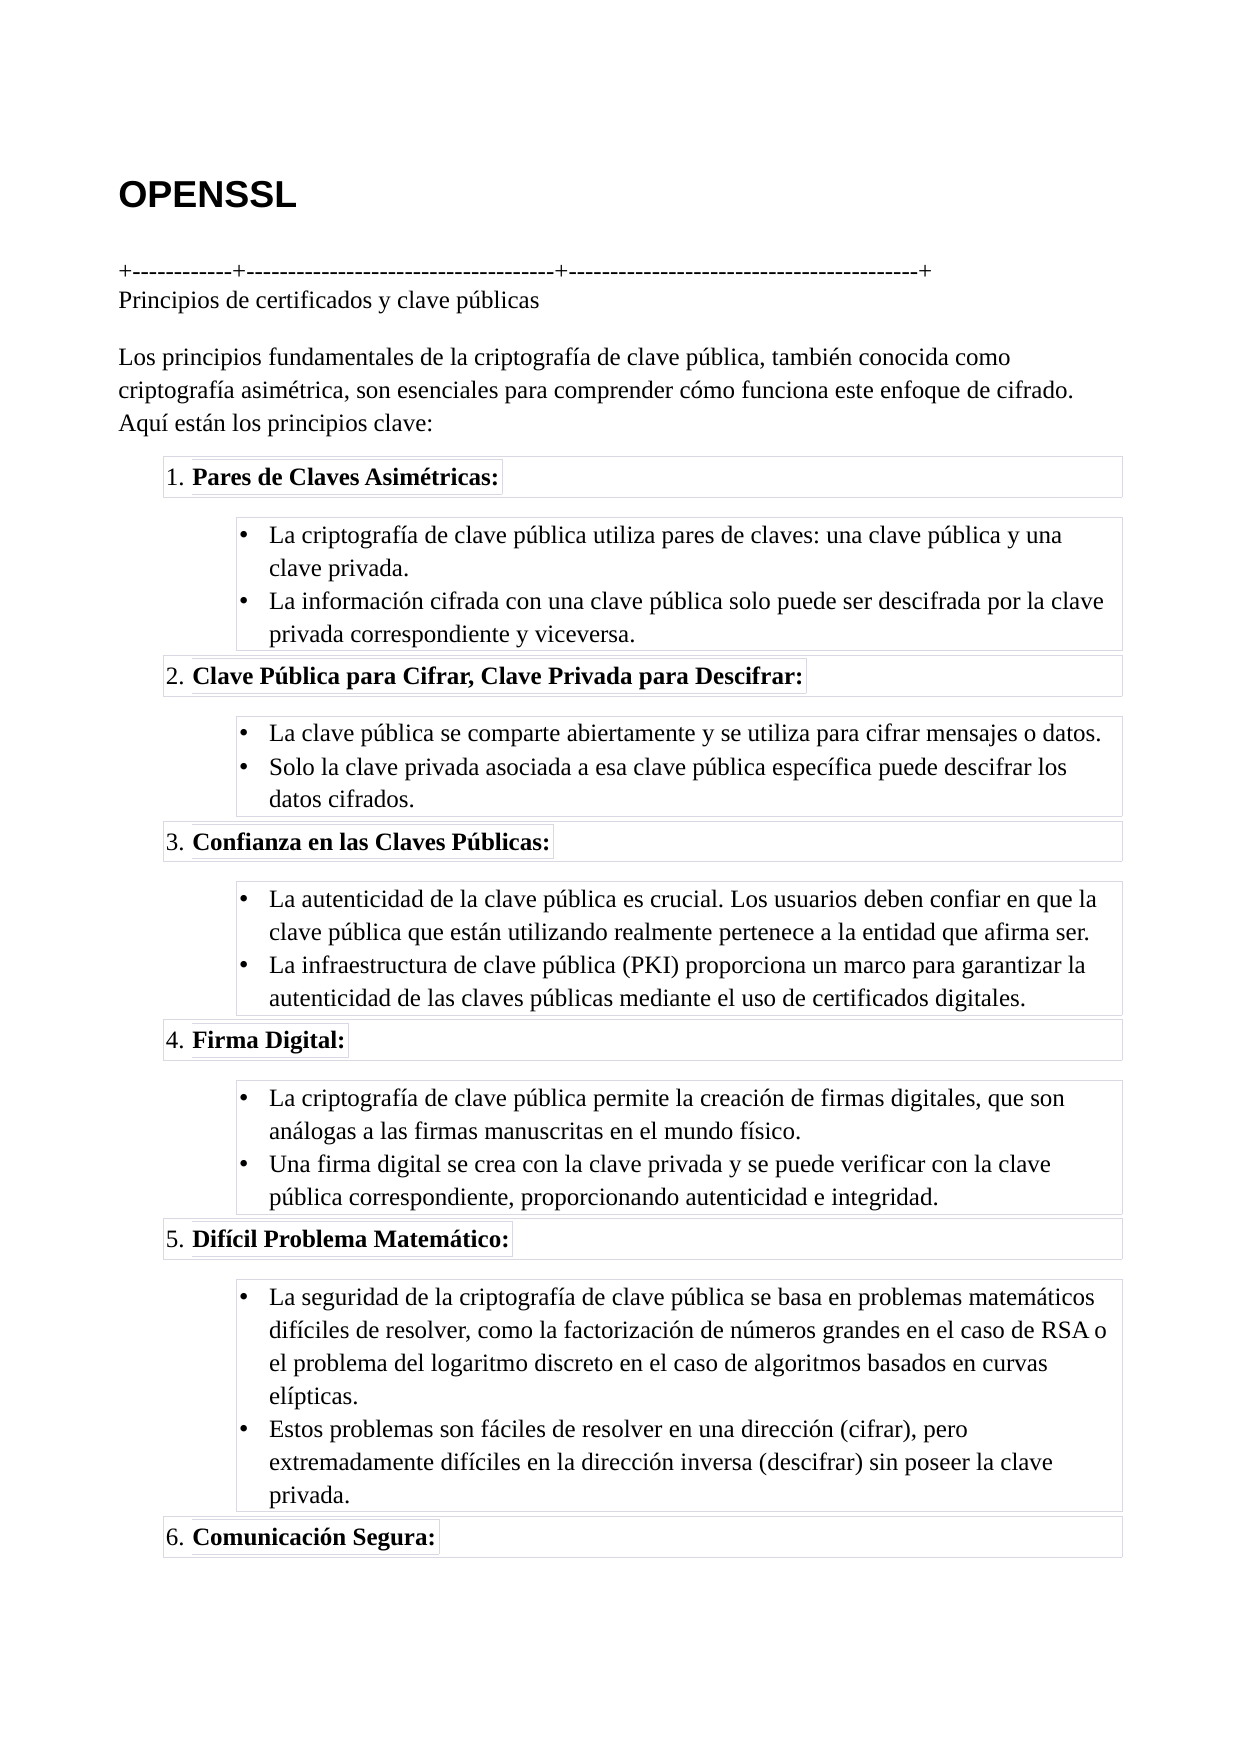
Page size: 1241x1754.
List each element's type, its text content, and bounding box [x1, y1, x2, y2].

list La infraestructura de clave pública (PKI) proporciona un marco para garantizar la autenticidad de las claves públicas mediante el uso de certificados digitales. [237, 947, 1122, 1015]
subtitle OPENSSL [118, 172, 1122, 215]
text Principios de certificados y clave públicas [118, 285, 1122, 314]
list Firma Digital: [164, 1020, 1122, 1060]
list Clave Pública para Cifrar, Clave Privada para Descifrar: [164, 656, 1122, 696]
list Una firma digital se crea con la clave privada y se puede verificar con la clave pública correspondiente, proporcionando autenticidad e integridad. [237, 1146, 1122, 1214]
text Los principios fundamentales de la criptografía de clave pública, también conocida como criptografía asimétrica, son esenciales para comprender cómo funciona este enfoque de cifrado. Aquí están los principios clave: [118, 342, 1122, 437]
list Confianza en las Claves Públicas: [164, 822, 1122, 861]
list Difícil Problema Matemático: [164, 1219, 1122, 1259]
list Estos problemas son fáciles de resolver en una dirección (cifrar), pero extremadamente difíciles en la dirección inversa (descifrar) sin poseer la clave privada. [237, 1411, 1122, 1511]
text +------------+-------------------------------------+------------------------------------------+ [118, 256, 1122, 285]
list La criptografía de clave pública utiliza pares de claves: una clave pública y una clave privada. [237, 518, 1122, 582]
list Comunicación Segura: [164, 1517, 1122, 1557]
list La información cifrada con una clave pública solo puede ser descifrada por la clave privada correspondiente y viceversa. [237, 583, 1122, 650]
list Pares de Claves Asimétricas: [164, 457, 1122, 497]
list La criptografía de clave pública permite la creación de firmas digitales, que son análogas a las firmas manuscritas en el mundo físico. [237, 1081, 1122, 1145]
list La autenticidad de la clave pública es crucial. Los usuarios deben confiar en que la clave pública que están utilizando realmente pertenece a la entidad que afirma ser. [237, 882, 1122, 946]
list La clave pública se comparte abiertamente y se utiliza para cifrar mensajes o datos. [237, 717, 1122, 747]
list Solo la clave privada asociada a esa clave pública específica puede descifrar los datos cifrados. [237, 748, 1122, 816]
list La seguridad de la criptografía de clave pública se basa en problemas matemáticos difíciles de resolver, como la factorización de números grandes en el caso de RSA o el problema del logaritmo discreto en el caso de algoritmos basados en curvas elípticas. [237, 1280, 1122, 1409]
